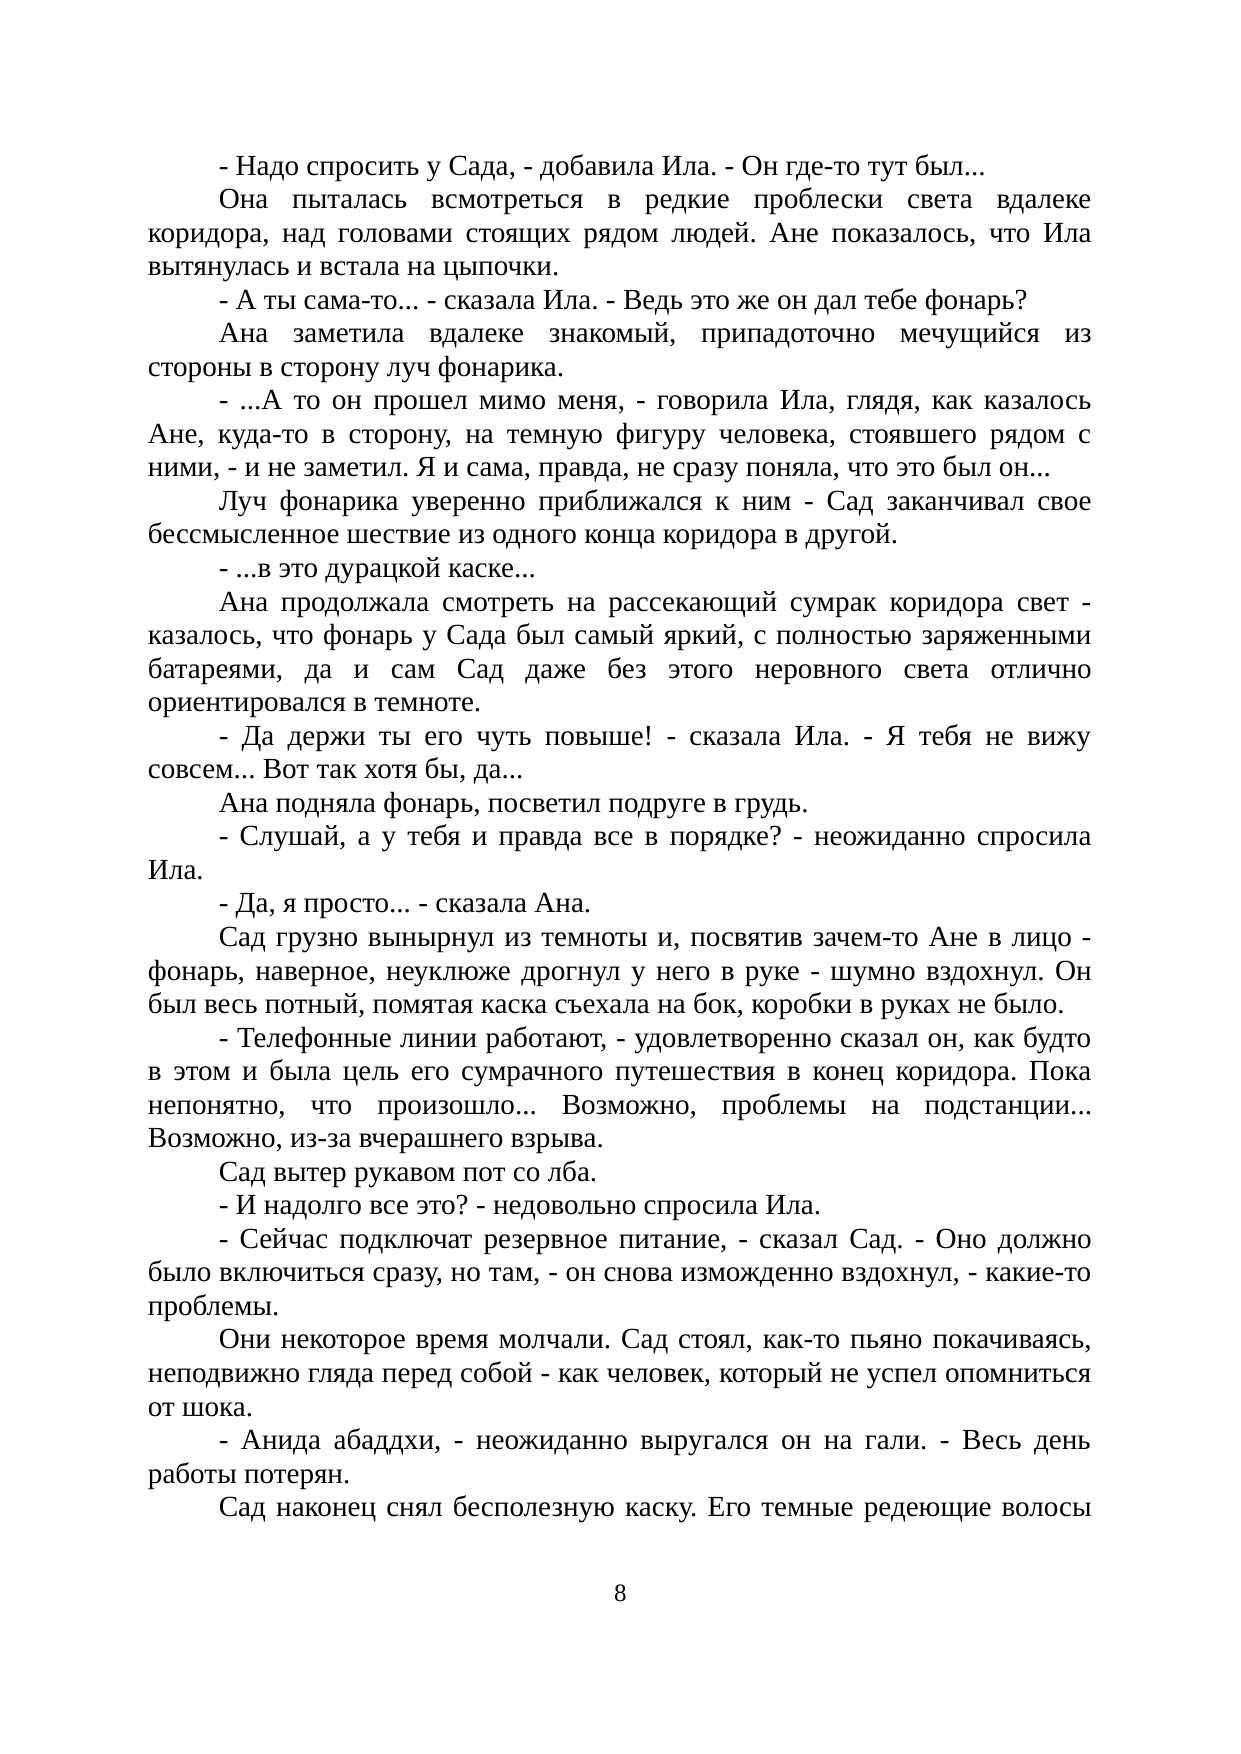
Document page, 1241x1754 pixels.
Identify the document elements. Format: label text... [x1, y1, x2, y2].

text - ...А то он прошел мимо меня, - говорила Ила, глядя, как казалось Ане, куда-то в сторону, на темную фигуру человека, стоявшего рядом с ними, - и не заметил. Я и сама, правда, не сразу поняла, что это был он... [148, 382, 1093, 483]
text - Да держи ты его чуть повыше! - сказала Ила. - Я тебя не вижу совсем... Вот так хотя бы, да... [148, 718, 1093, 785]
text Они некоторое время молчали. Сад стоял, как-то пьяно покачиваясь, неподвижно гляда перед собой - как человек, который не успел опомниться от шока. [148, 1322, 1093, 1422]
text - Да, я просто... - сказала Ана. [148, 886, 1093, 919]
text Ана заметила вдалеке знакомый, припадоточно мечущийся из стороны в сторону луч фонарика. [148, 315, 1093, 382]
text - Надо спросить у Сада, - добавила Ила. - Он где-то тут был... [148, 148, 1093, 181]
text Луч фонарика уверенно приближался к ним - Сад заканчивал свое бессмысленное шествие из одного конца коридора в другой. [148, 483, 1093, 550]
text Ана подняла фонарь, посветил подруге в грудь. [148, 785, 1093, 818]
text Ана продолжала смотреть на рассекающий сумрак коридора свет - казалось, что фонарь у Сада был самый яркий, с полностью заряженными батареями, да и сам Сад даже без этого неровного света отлично ориентировался в темноте. [148, 584, 1093, 718]
text - А ты сама-то... - сказала Ила. - Ведь это же он дал тебе фонарь? [148, 282, 1093, 315]
text - Телефонные линии работают, - удовлетворенно сказал он, как будто в этом и была цель его сумрачного путешествия в конец коридора. Пока непонятно, что произошло... Возможно, проблемы на подстанции... Возможно, из-за вчерашнего взрыва. [148, 1020, 1093, 1154]
text - Анида абаддхи, - неожиданно выругался он на гали. - Весь день работы потерян. [148, 1422, 1093, 1489]
text - Слушай, а у тебя и правда все в порядке? - неожиданно спросила Ила. [148, 818, 1093, 886]
text - ...в это дурацкой каске... [148, 550, 1093, 584]
text Сад вытер рукавом пот со лба. [148, 1154, 1093, 1187]
text - И надолго все это? - недовольно спросила Ила. [148, 1187, 1093, 1221]
text - Сейчас подключат резервное питание, - сказал Сад. - Оно должно было включиться сразу, но там, - он снова изможденно вздохнул, - какие-то проблемы. [148, 1221, 1093, 1322]
text Сад грузно вынырнул из темноты и, посвятив зачем-то Ане в лицо - фонарь, наверное, неуклюже дрогнул у него в руке - шумно вздохнул. Он был весь потный, помятая каска съехала на бок, коробки в руках не было. [148, 919, 1093, 1020]
text Она пыталась всмотреться в редкие проблески света вдалеке коридора, над головами стоящих рядом людей. Ане показалось, что Ила вытянулась и встала на цыпочки. [148, 181, 1093, 282]
text Сад наконец снял бесполезную каску. Его темные редеющие волосы [148, 1489, 1093, 1523]
